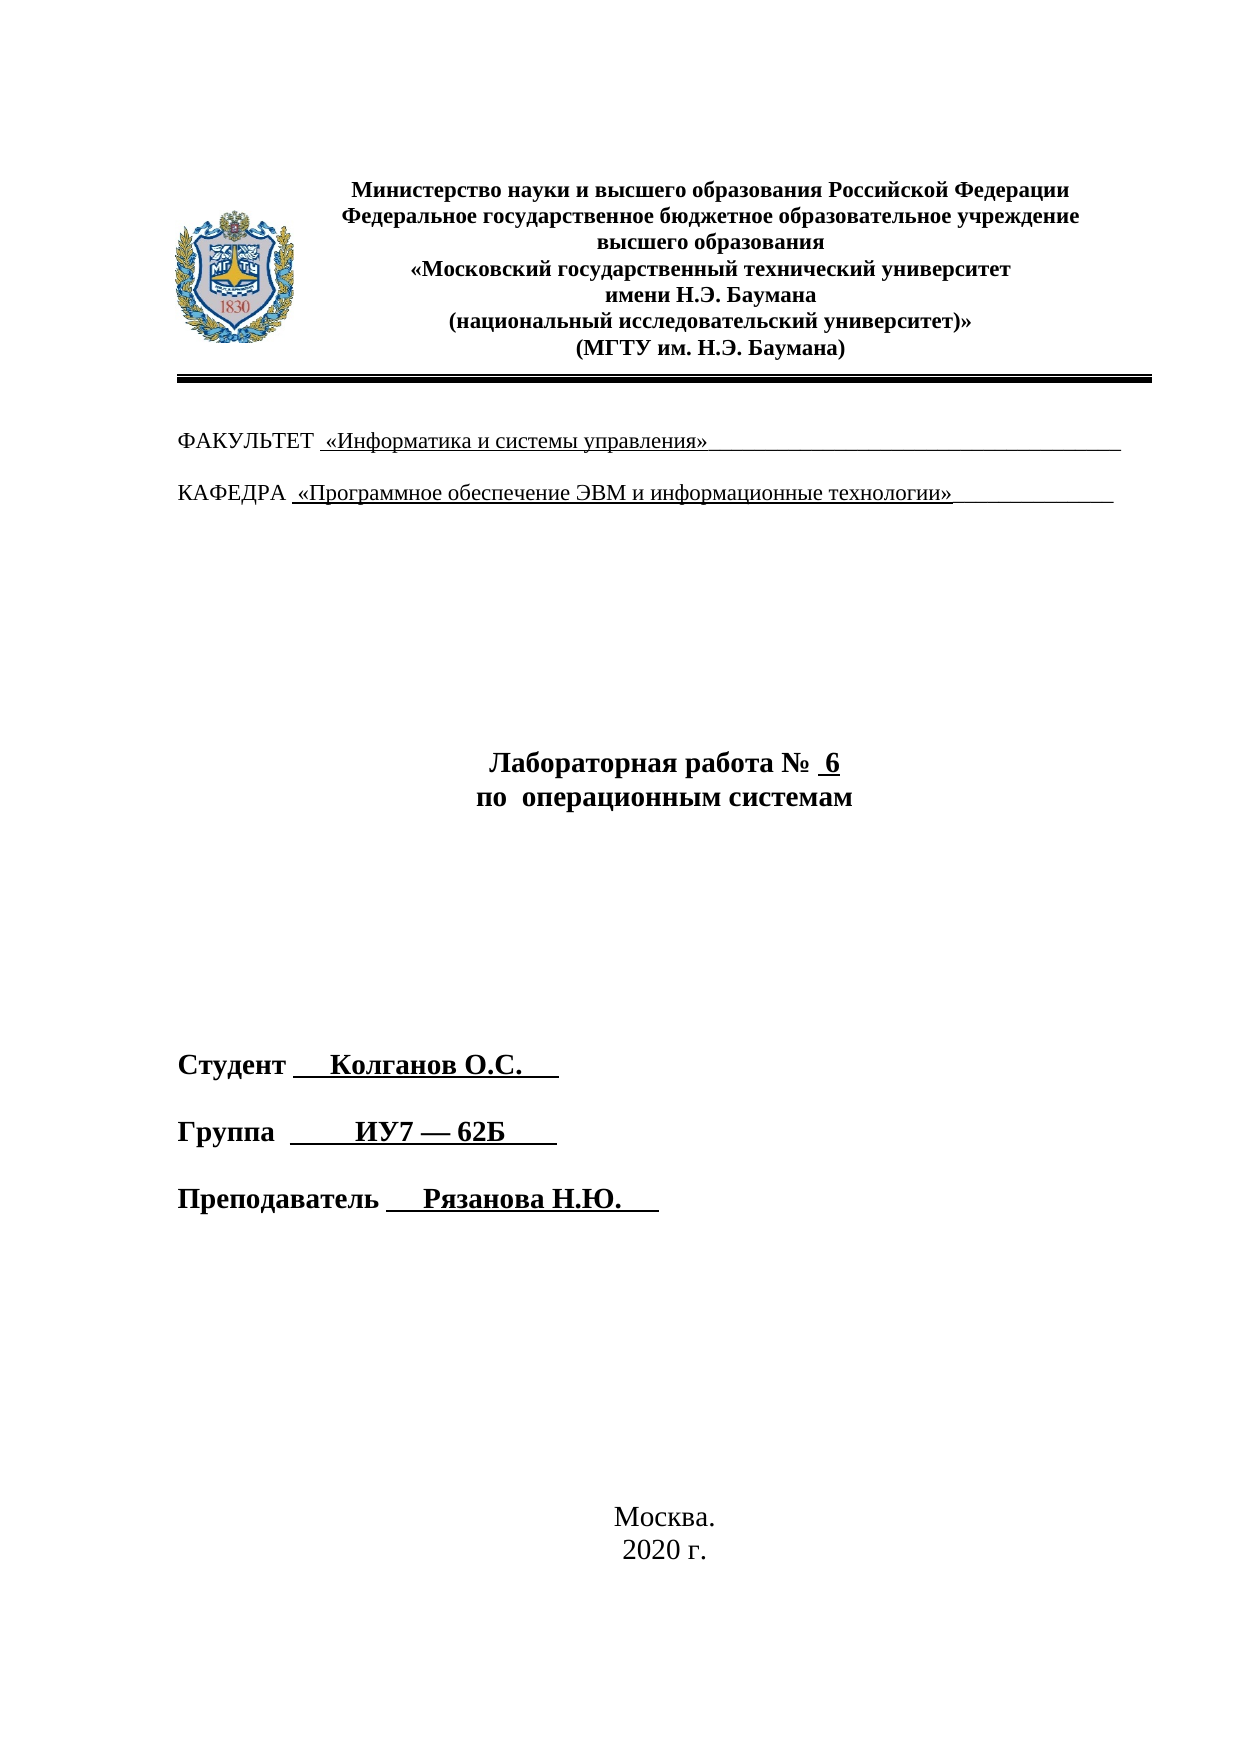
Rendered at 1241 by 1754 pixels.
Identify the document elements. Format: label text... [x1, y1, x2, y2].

text 2020 г. [177, 1532, 1152, 1566]
table_header [166, 176, 310, 360]
text ФАКУЛЬТЕТ «Информатика и системы управления»____________________________________ [177, 427, 1152, 453]
table_header Студент Колганов О.С. Группа ИУ7 — 62Б Преподаватель Рязанова Н.Ю. [166, 846, 1122, 1312]
table_header [1122, 846, 1163, 1312]
text Лабораторная работа № 6 [177, 745, 1152, 779]
table_header Министерство науки и высшего образования Российской Федерации Федеральное государственное бюджетное образовательное учреждение высшего образования «Московский государственный технический университет имени Н.Э. Баумана (национальный исследовательский университет)» (МГТУ им. Н.Э. Баумана) [310, 176, 1111, 360]
text КАФЕДРА «Программное обеспечение ЭВМ и информационные технологии»______________ [177, 479, 1152, 506]
text Москва. [177, 1499, 1152, 1532]
text по операционным системам [177, 779, 1152, 812]
picture [175, 210, 296, 346]
